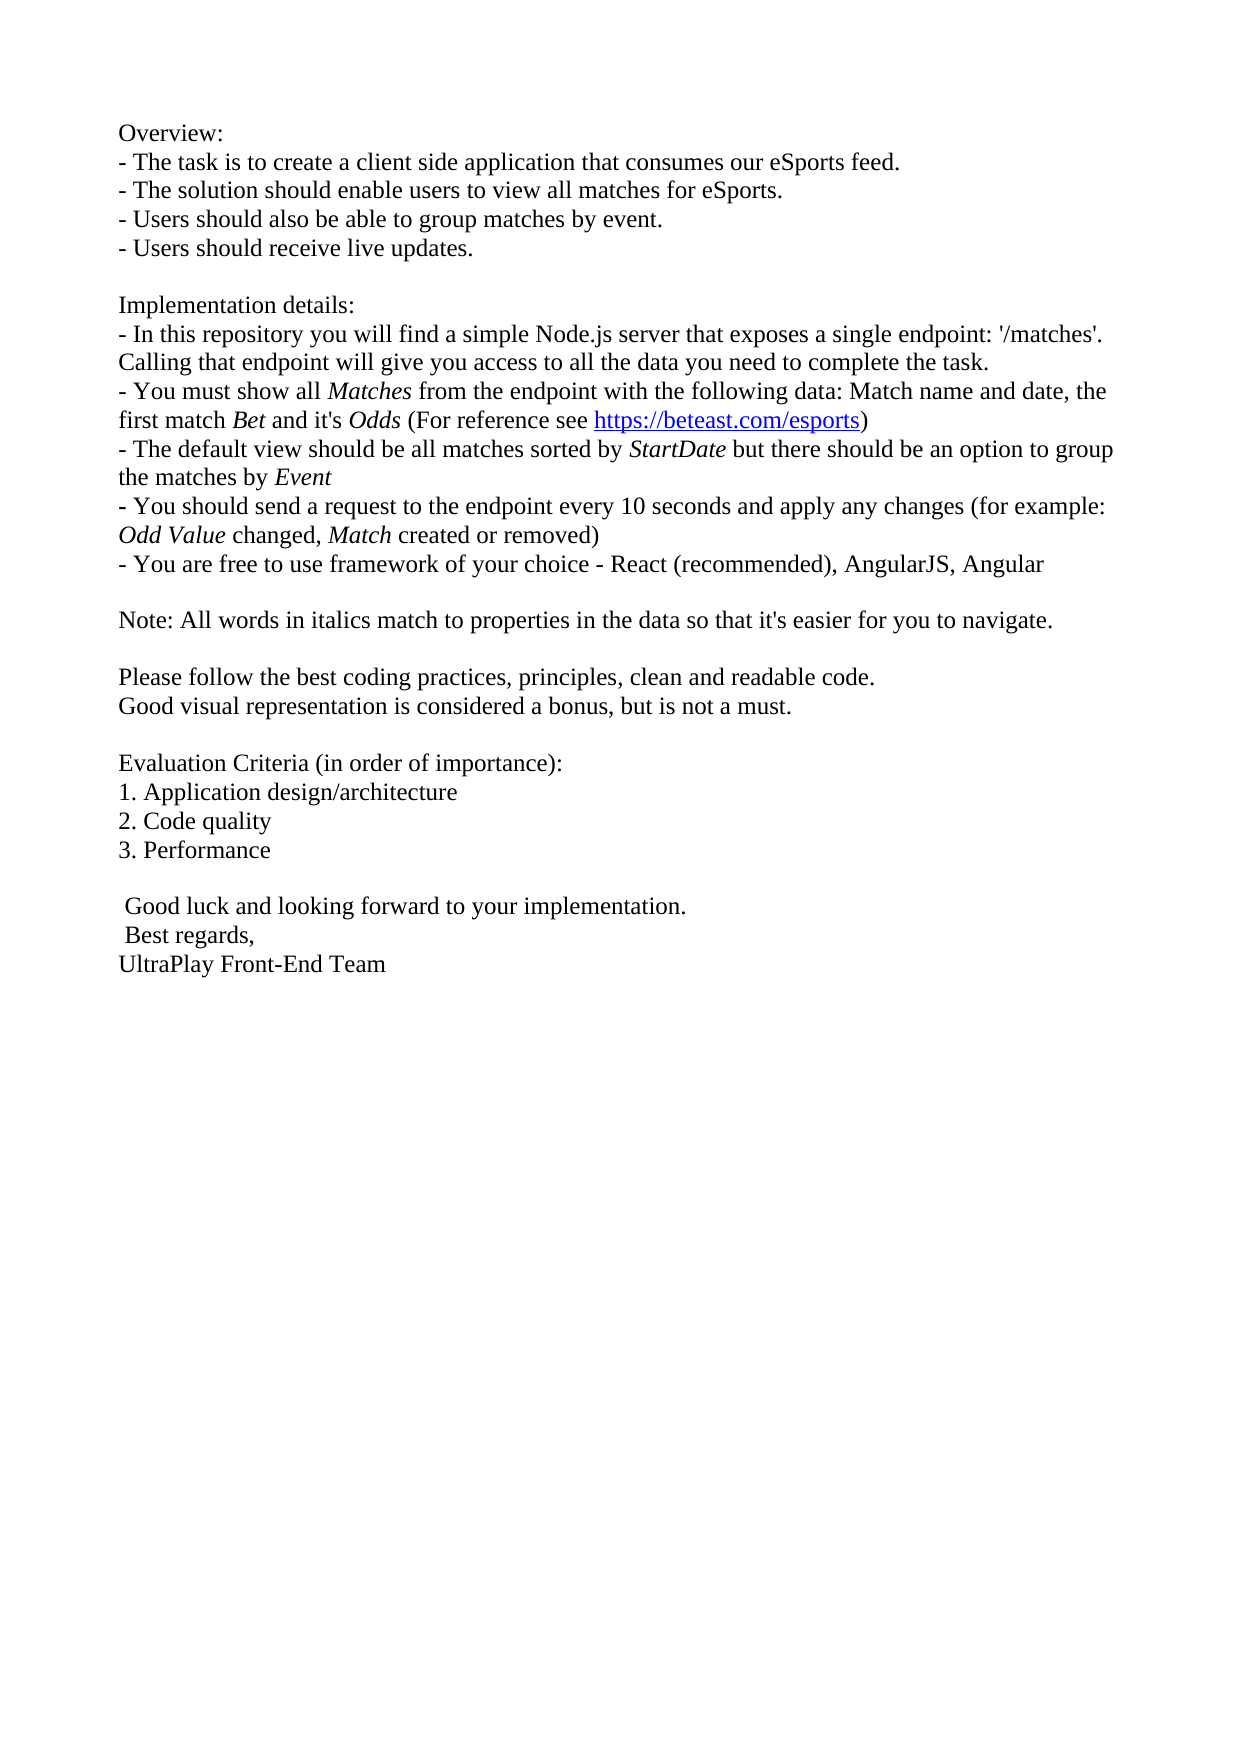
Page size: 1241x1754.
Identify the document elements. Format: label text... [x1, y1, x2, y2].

text - The default view should be all matches sorted by StartDate but there should be an option to group the matches by Event [118, 434, 1122, 491]
text - Users should receive live updates. [118, 233, 1122, 262]
text Evaluation Criteria (in order of importance): [118, 748, 1122, 777]
text UltraPlay Front-End Team [118, 949, 1122, 978]
text - The task is to create a client side application that consumes our eSports feed. [118, 147, 1122, 176]
text Please follow the best coding practices, principles, clean and readable code. [118, 662, 1122, 691]
text Note: All words in italics match to properties in the data so that it's easier for you to navigate. [118, 605, 1122, 634]
text - Users should also be able to group matches by event. [118, 204, 1122, 233]
text 2. Code quality [118, 806, 1122, 835]
text - You must show all Matches from the endpoint with the following data: Match name and date, the first match Bet and it's Odds (For reference see https://beteast.com/esports) [118, 376, 1122, 434]
text 3. Performance [118, 835, 1122, 863]
text - You should send a request to the endpoint every 10 seconds and apply any changes (for example: Odd Value changed, Match created or removed) [118, 491, 1122, 549]
text Good visual representation is considered a bonus, but is not a must. [118, 691, 1122, 720]
text - You are free to use framework of your choice - React (recommended), AngularJS, Angular [118, 549, 1122, 577]
text - In this repository you will find a simple Node.js server that exposes a single endpoint: '/matches'. Calling that endpoint will give you access to all the data you need to complete the task. [118, 319, 1122, 376]
text Best regards, [118, 920, 1122, 949]
text Good luck and looking forward to your implementation. [118, 891, 1122, 920]
text Overview: [118, 118, 1122, 147]
text Implementation details: [118, 290, 1122, 319]
text 1. Application design/architecture [118, 777, 1122, 806]
text - The solution should enable users to view all matches for eSports. [118, 176, 1122, 204]
